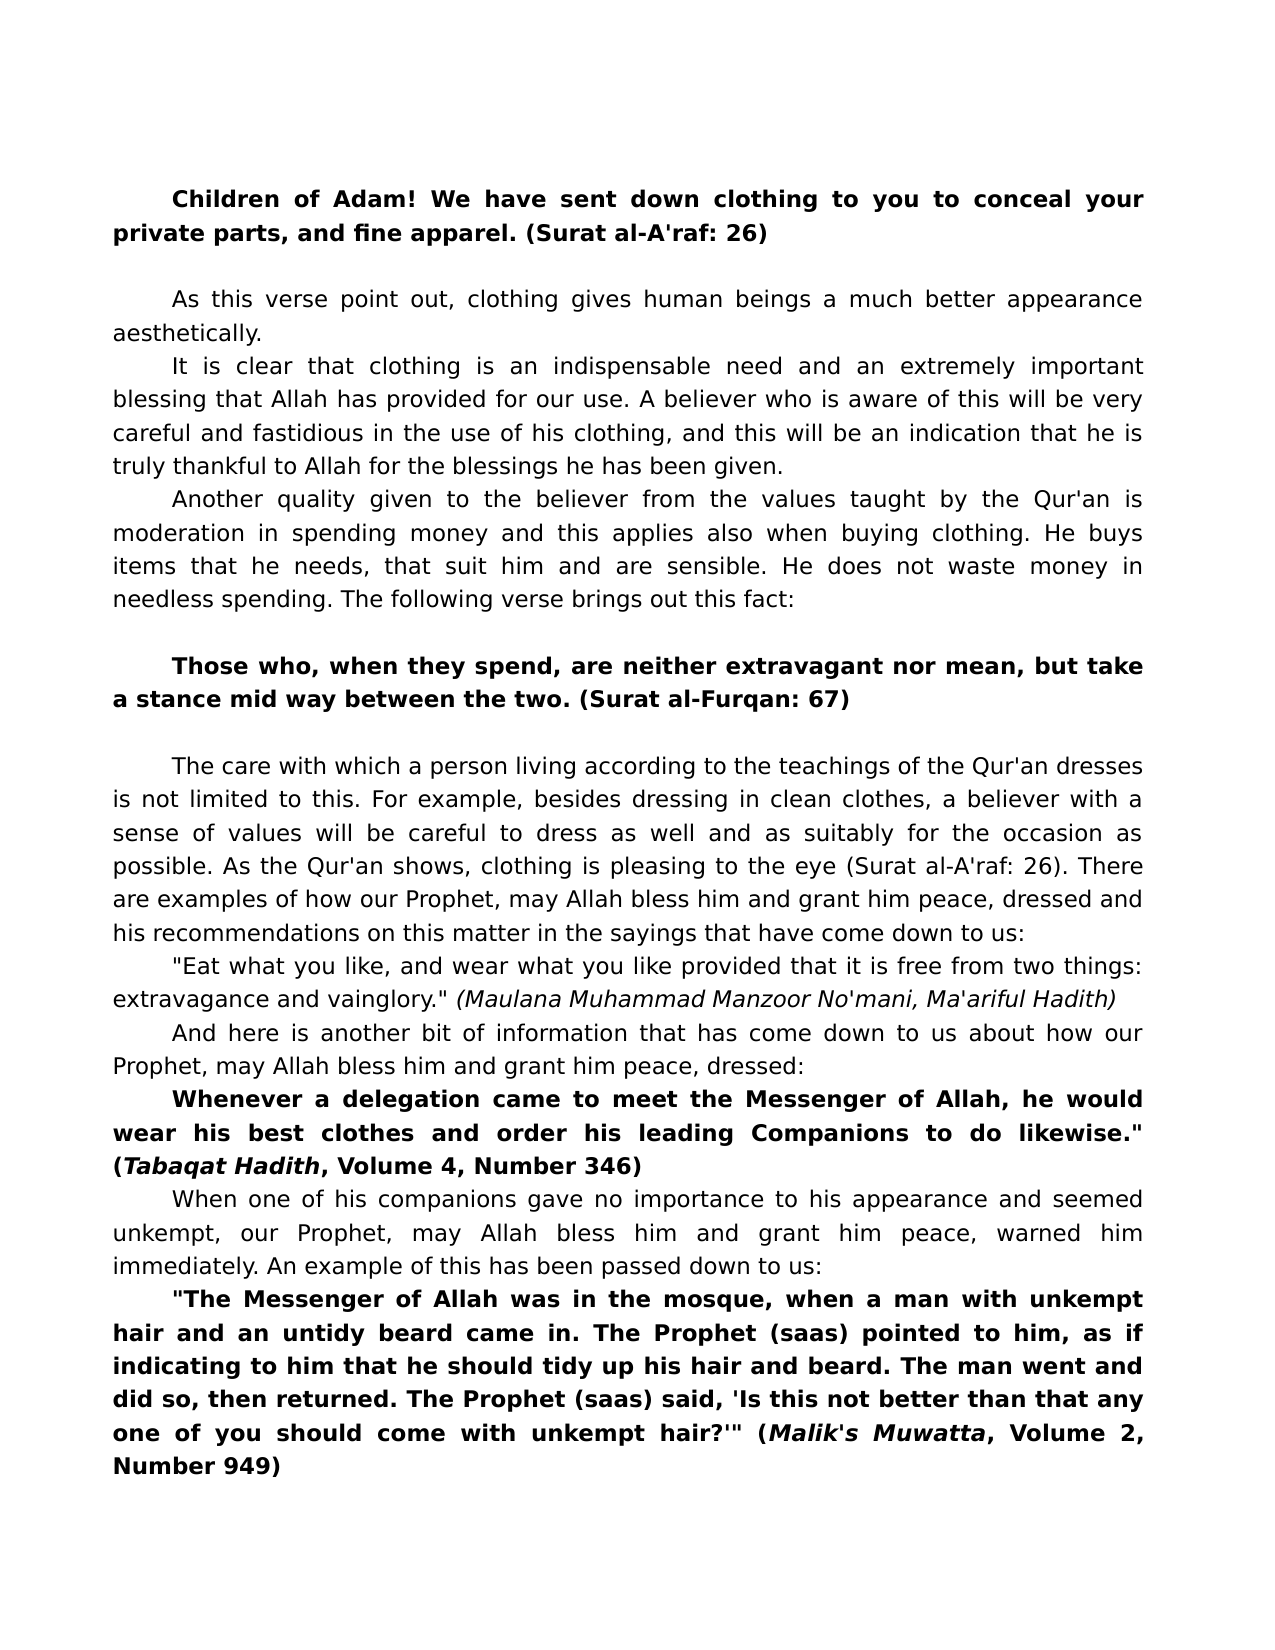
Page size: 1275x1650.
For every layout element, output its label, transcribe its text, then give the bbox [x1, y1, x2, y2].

text As this verse point out, clothing gives human beings a much better appearance aesthetically. [112, 281, 1145, 348]
text Another quality given to the believer from the values taught by the Qur'an is moderation in spending money and this applies also when buying clothing. He buys items that he needs, that suit him and are sensible. He does not waste money in needless spending. The following verse brings out this fact: [112, 481, 1145, 614]
text Whenever a delegation came to meet the Messenger of Allah, he would wear his best clothes and order his leading Companions to do likewise." (Tabaqat Hadith, Volume 4, Number 346) [112, 1081, 1145, 1181]
text The care with which a person living according to the teachings of the Qur'an dresses is not limited to this. For example, besides dressing in clean clothes, a believer with a sense of values will be careful to dress as well and as suitably for the occasion as possible. As the Qur'an shows, clothing is pleasing to the eye (Surat al-A'raf: 26). There are examples of how our Prophet, may Allah bless him and grant him peace, dressed and his recommendations on this matter in the sayings that have come down to us: [112, 748, 1145, 948]
text "The Messenger of Allah was in the mosque, when a man with unkempt hair and an untidy beard came in. The Prophet (saas) pointed to him, as if indicating to him that he should tidy up his hair and beard. The man went and did so, then returned. The Prophet (saas) said, 'Is this not better than that any one of you should come with unkempt hair?'" (Malik's Muwatta, Volume 2, Number 949) [112, 1281, 1145, 1481]
text It is clear that clothing is an indispensable need and an extremely important blessing that Allah has provided for our use. A believer who is aware of this will be very careful and fastidious in the use of his clothing, and this will be an indication that he is truly thankful to Allah for the blessings he has been given. [112, 348, 1145, 481]
text And here is another bit of information that has come down to us about how our Prophet, may Allah bless him and grant him peace, dressed: [112, 1014, 1145, 1081]
text Those who, when they spend, are neither extravagant nor mean, but take a stance mid way between the two. (Surat al-Furqan: 67) [112, 648, 1145, 714]
text Children of Adam! We have sent down clothing to you to conceal your private parts, and fine apparel. (Surat al-A'raf: 26) [112, 181, 1145, 248]
text When one of his companions gave no importance to his appearance and seemed unkempt, our Prophet, may Allah bless him and grant him peace, warned him immediately. An example of this has been passed down to us: [112, 1181, 1145, 1281]
text "Eat what you like, and wear what you like provided that it is free from two things: extravagance and vainglory." (Maulana Muhammad Manzoor No'mani, Ma'ariful Hadith) [112, 948, 1145, 1014]
